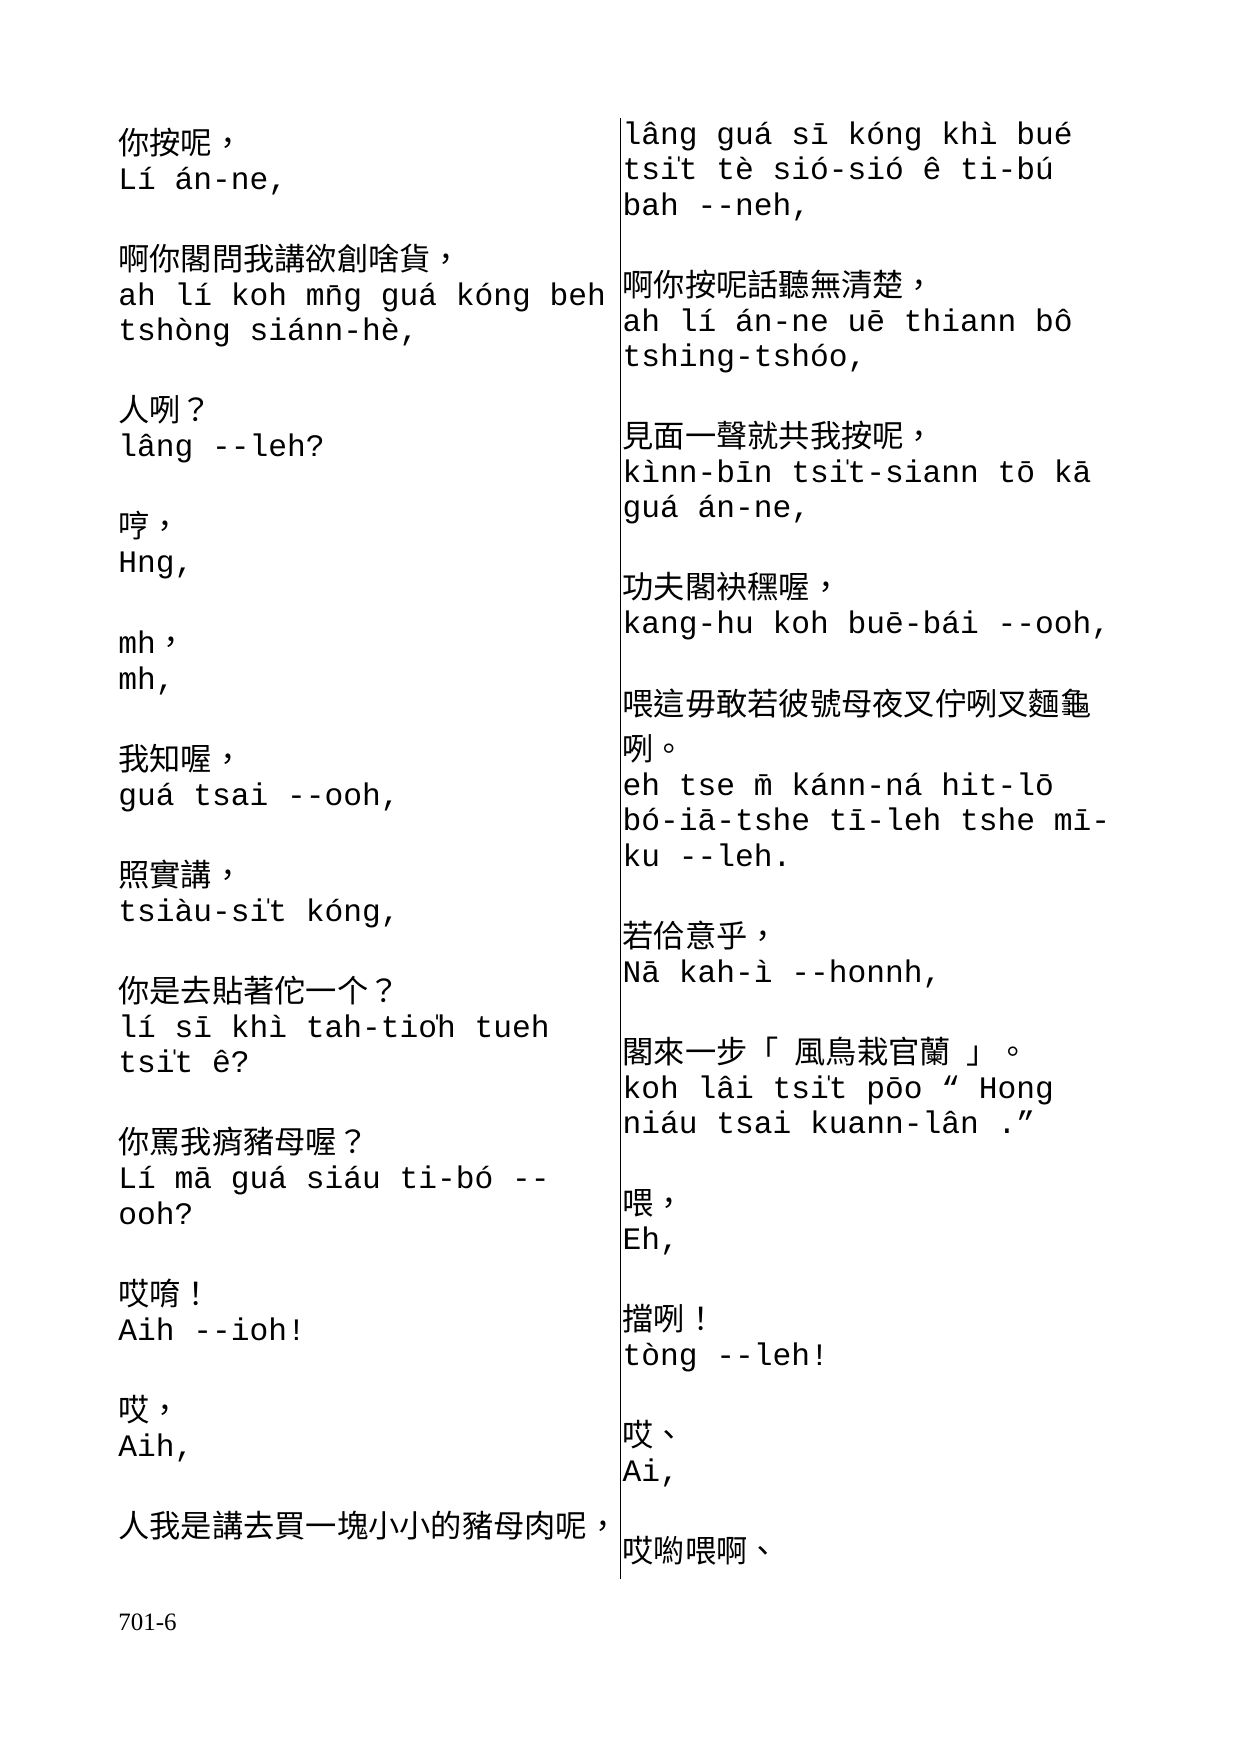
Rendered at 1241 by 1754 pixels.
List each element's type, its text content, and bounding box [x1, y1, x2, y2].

text tsiàu-si̍t kóng, [118, 895, 618, 931]
text Eh, [622, 1223, 1122, 1259]
text Aih, [118, 1430, 618, 1466]
text tòng --leh! [622, 1339, 1122, 1375]
text Nā kah-ì --honnh, [622, 956, 1122, 991]
text eh tse m̄ kánn-ná hit-lō bó-iā-tshe tī-leh tshe mī-ku --leh. [622, 769, 1122, 875]
text lí sī khì tah-tio̍h tueh tsi̍t ê? [118, 1011, 618, 1082]
text 哎， [118, 1385, 618, 1430]
text 我知喔， [118, 734, 618, 779]
text guá tsai --ooh, [118, 779, 618, 815]
text kang-hu koh buē-bái --ooh, [622, 608, 1122, 643]
text 哎喲喂啊、 [622, 1526, 1122, 1572]
text 閣來一步「 風鳥栽官蘭 」。 [622, 1027, 1122, 1072]
text koh lâi tsi̍t pōo “ Hong niáu tsai kuann-lân .” [622, 1072, 1122, 1143]
text lâng guá sī kóng khì bué tsi̍t tè sió-sió ê ti-bú bah --neh, [622, 118, 1122, 224]
text Aih --ioh! [118, 1314, 618, 1350]
text 人我是講去買一塊小小的豬母肉呢， [118, 1501, 618, 1546]
text Lí mā guá siáu ti-bó --ooh? [118, 1163, 618, 1234]
text 見面一聲就共我按呢， [622, 411, 1122, 456]
text ah lí án-ne uē thiann bô tshing-tshóo, [622, 305, 1122, 376]
text 若佮意乎， [622, 911, 1122, 956]
text lâng --leh? [118, 431, 618, 466]
text 照實講， [118, 850, 618, 895]
text 喂， [622, 1178, 1122, 1223]
text 喂這毋敢若彼號母夜叉佇咧叉麵龜咧。 [622, 679, 1122, 769]
text kìnn-bīn tsi̍t-siann tō kā guá án-ne, [622, 456, 1122, 527]
text ah lí koh mn̄g guá kóng beh tshòng siánn-hè, [118, 279, 618, 350]
text 哎、 [622, 1410, 1122, 1456]
text 擋咧！ [622, 1294, 1122, 1339]
text 功夫閣袂䆀喔， [622, 563, 1122, 608]
text 人咧？ [118, 386, 618, 431]
text Hng, [118, 547, 618, 582]
text 哎唷！ [118, 1269, 618, 1314]
text mh, [118, 663, 618, 699]
text Lí án-ne, [118, 163, 618, 199]
text 你罵我痟豬母喔？ [118, 1118, 618, 1163]
text 啊你按呢話聽無清楚， [622, 260, 1122, 305]
text Ai, [622, 1456, 1122, 1491]
text 你按呢， [118, 118, 618, 163]
text 啊你閣問我講欲創啥貨， [118, 234, 618, 279]
text mh， [118, 618, 618, 663]
text 哼， [118, 502, 618, 547]
text 你是去貼著佗一个？ [118, 966, 618, 1011]
